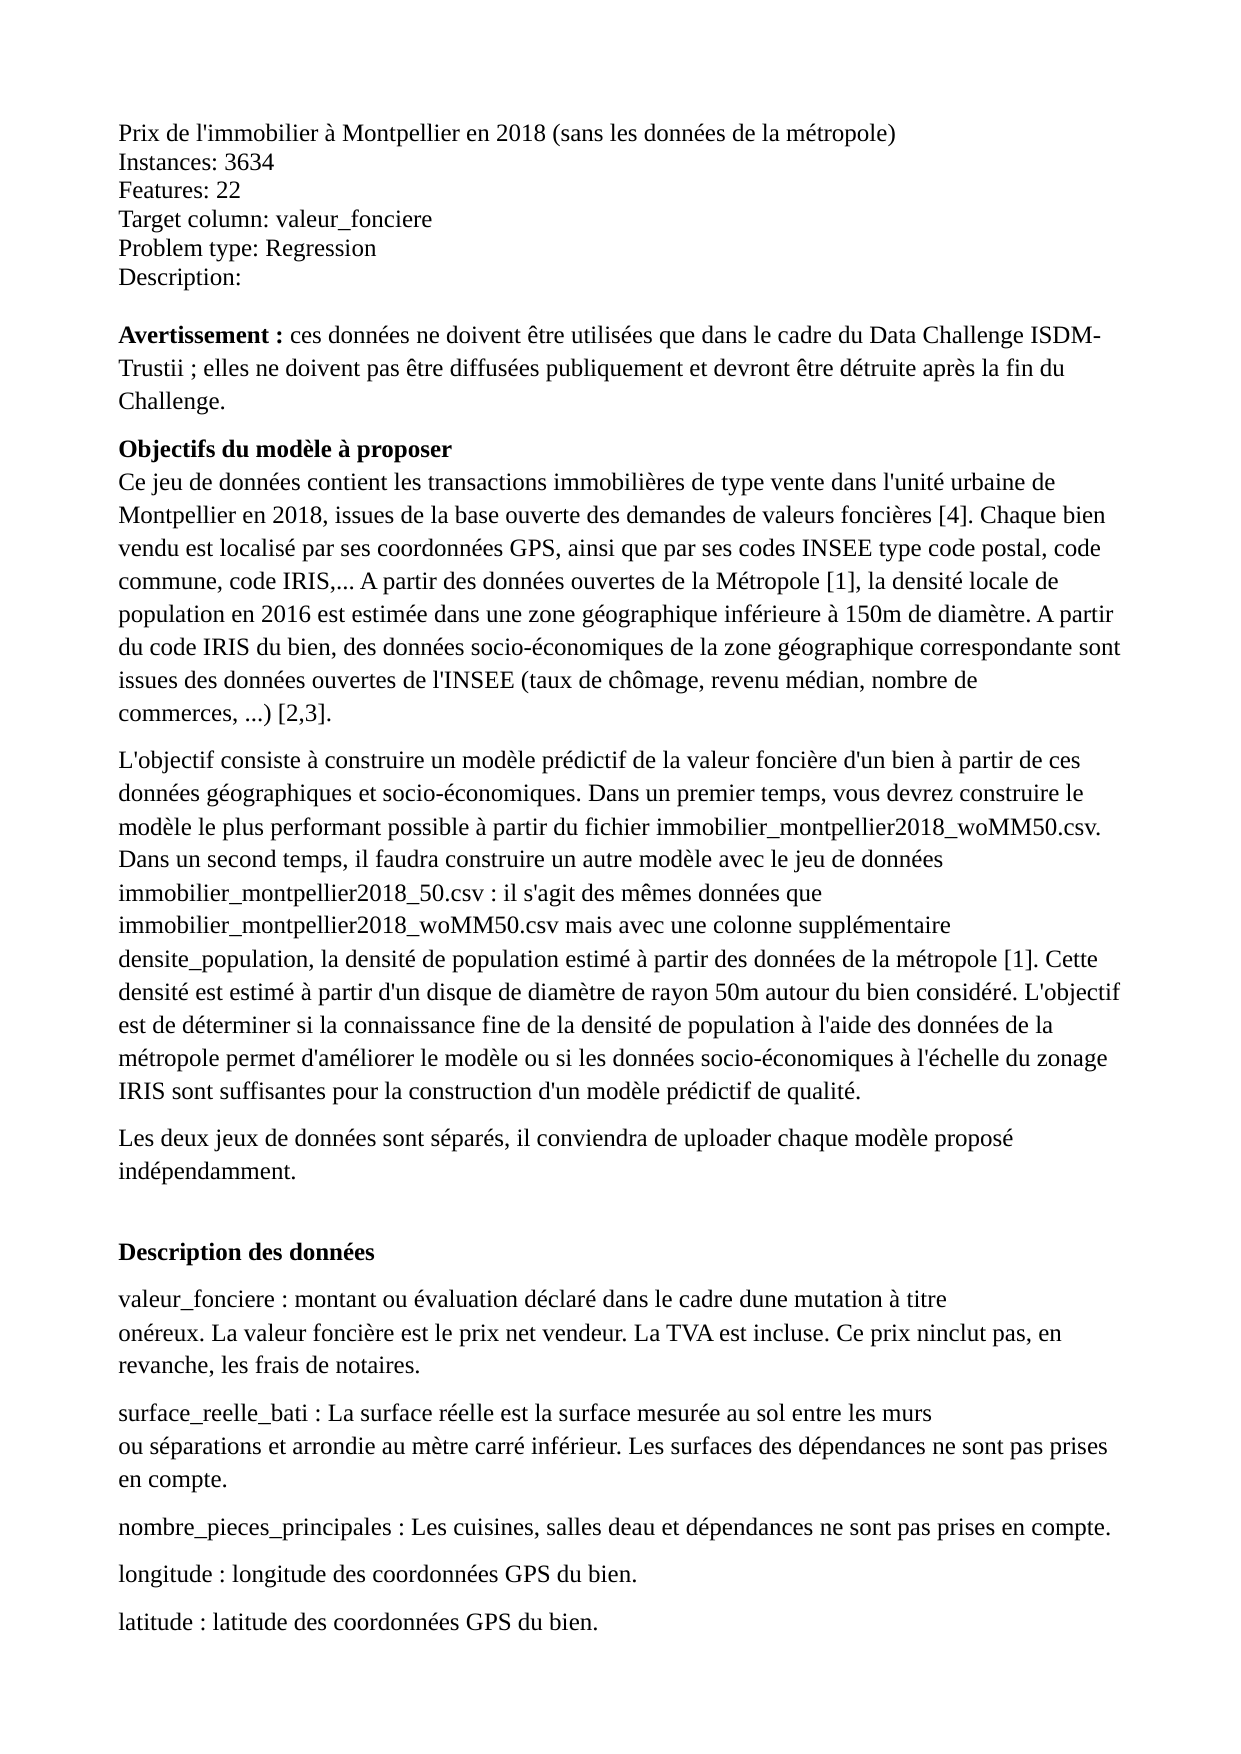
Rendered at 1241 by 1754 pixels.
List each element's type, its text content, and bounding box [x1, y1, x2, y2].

text Features: 22 [118, 176, 1122, 204]
text latitude : latitude des coordonnées GPS du bien. [118, 1607, 1122, 1636]
text Description: [118, 262, 1122, 291]
text Instances: 3634 [118, 147, 1122, 176]
text Prix de l'immobilier à Montpellier en 2018 (sans les données de la métropole) [118, 118, 1122, 147]
text Description des données [118, 1204, 1122, 1266]
text surface_reelle_bati : La surface réelle est la surface mesurée au sol entre les murs ou séparations et arrondie au mètre carré inférieur. Les surfaces des dépendances ne sont pas prises en compte. [118, 1398, 1122, 1493]
text longitude : longitude des coordonnées GPS du bien. [118, 1559, 1122, 1588]
text nombre_pieces_principales : Les cuisines, salles deau et dépendances ne sont pas prises en compte. [118, 1512, 1122, 1541]
text Problem type: Regression [118, 233, 1122, 262]
text Objectifs du modèle à proposer Ce jeu de données contient les transactions immobilières de type vente dans l'unité urbaine de Montpellier en 2018, issues de la base ouverte des demandes de valeurs foncières [4]. Chaque bien vendu est localisé par ses coordonnées GPS, ainsi que par ses codes INSEE type code postal, code commune, code IRIS,... A partir des données ouvertes de la Métropole [1], la densité locale de population en 2016 est estimée dans une zone géographique inférieure à 150m de diamètre. A partir du code IRIS du bien, des données socio-économiques de la zone géographique correspondante sont issues des données ouvertes de l'INSEE (taux de chômage, revenu médian, nombre de commerces, ...) [2,3]. [118, 434, 1122, 727]
text L'objectif consiste à construire un modèle prédictif de la valeur foncière d'un bien à partir de ces données géographiques et socio-économiques. Dans un premier temps, vous devrez construire le modèle le plus performant possible à partir du fichier immobilier_montpellier2018_woMM50.csv. Dans un second temps, il faudra construire un autre modèle avec le jeu de données immobilier_montpellier2018_50.csv : il s'agit des mêmes données que immobilier_montpellier2018_woMM50.csv mais avec une colonne supplémentaire densite_population, la densité de population estimé à partir des données de la métropole [1]. Cette densité est estimé à partir d'un disque de diamètre de rayon 50m autour du bien considéré. L'objectif est de déterminer si la connaissance fine de la densité de population à l'aide des données de la métropole permet d'améliorer le modèle ou si les données socio-économiques à l'échelle du zonage IRIS sont suffisantes pour la construction d'un modèle prédictif de qualité. [118, 746, 1122, 1104]
text Target column: valeur_fonciere [118, 204, 1122, 233]
text Les deux jeux de données sont séparés, il conviendra de uploader chaque modèle proposé indépendamment. [118, 1123, 1122, 1185]
text valeur_fonciere : montant ou évaluation déclaré dans le cadre dune mutation à titre onéreux. La valeur foncière est le prix net vendeur. La TVA est incluse. Ce prix ninclut pas, en revanche, les frais de notaires. [118, 1284, 1122, 1379]
text Avertissement : ces données ne doivent être utilisées que dans le cadre du Data Challenge ISDM-Trustii ; elles ne doivent pas être diffusées publiquement et devront être détruite après la fin du Challenge. [118, 320, 1122, 415]
